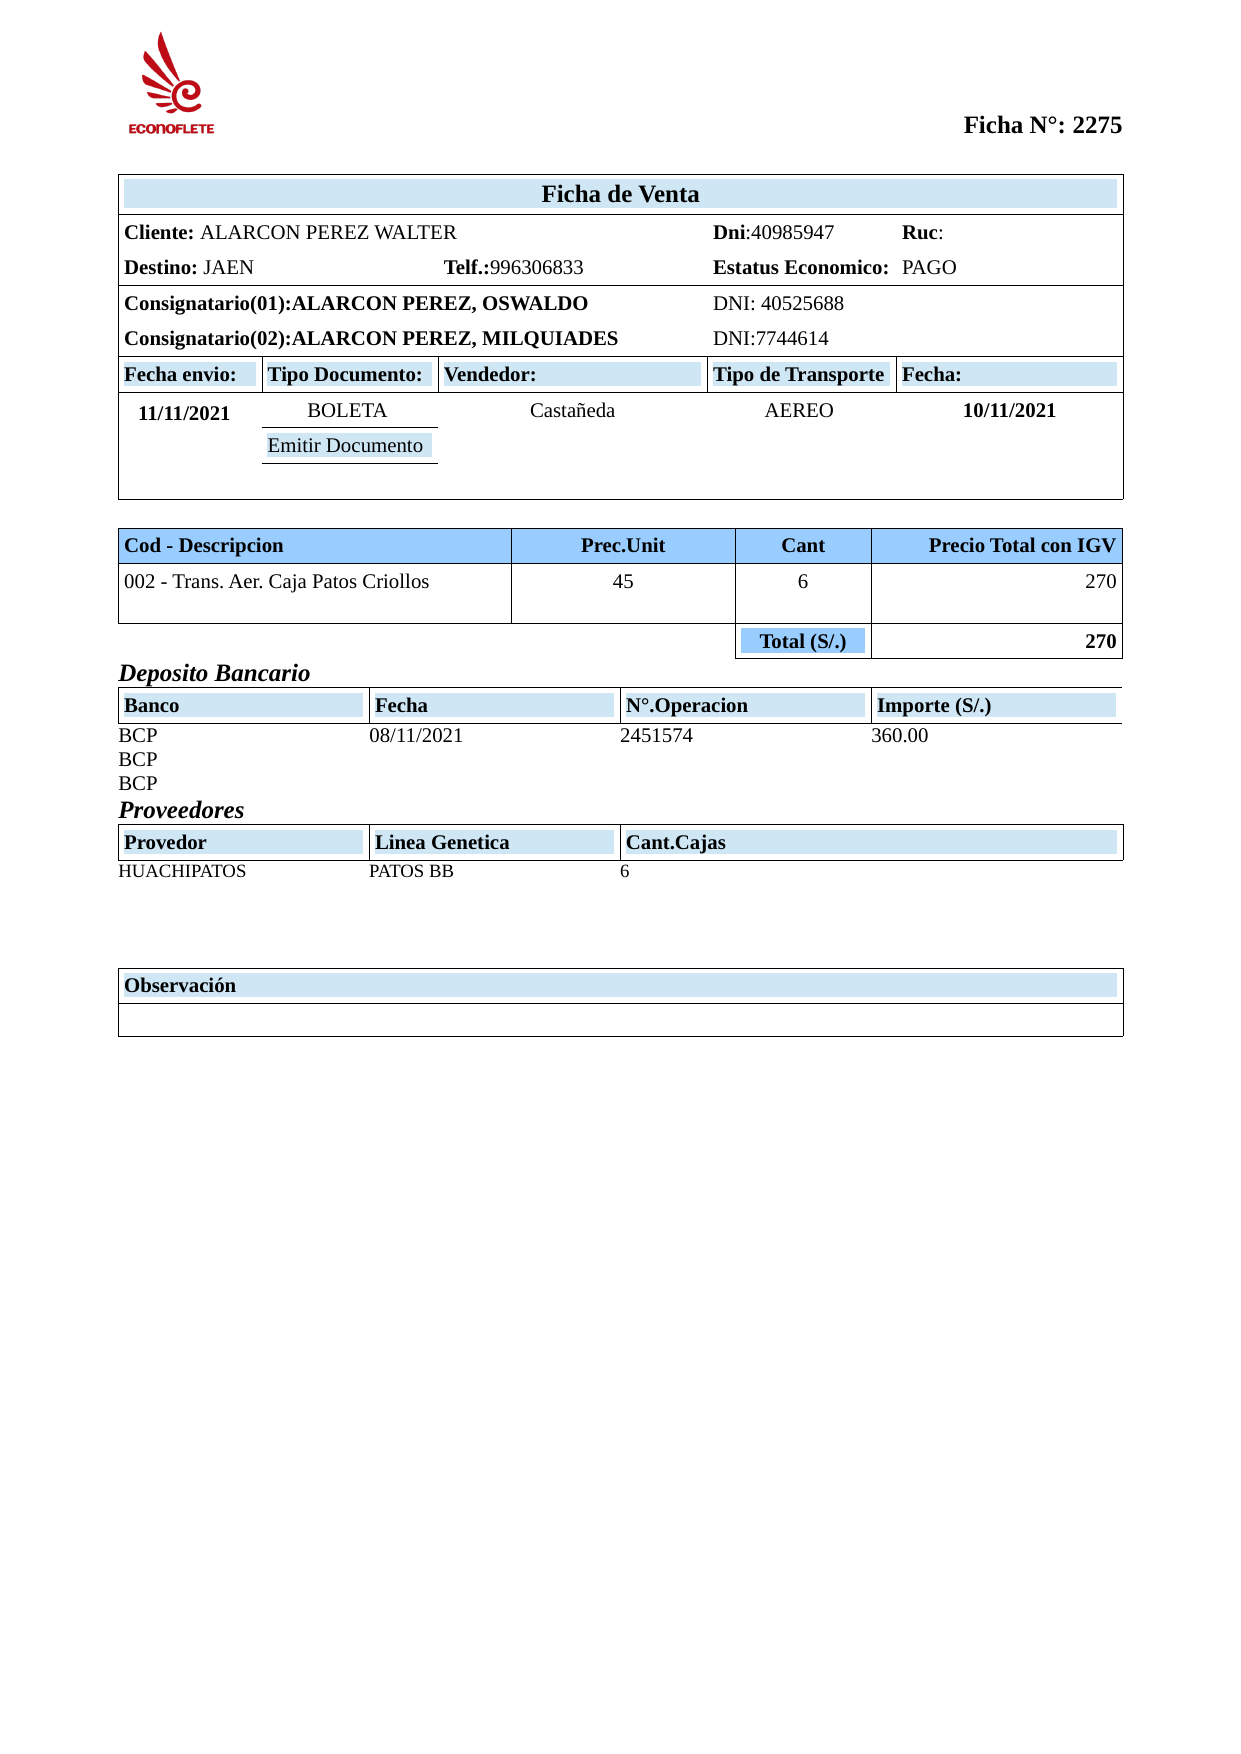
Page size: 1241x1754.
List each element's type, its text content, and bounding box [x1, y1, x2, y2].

table_header Provedor [119, 825, 369, 859]
table_cell [118, 903, 369, 924]
table_cell Fecha envio: [119, 357, 262, 392]
table_cell Emitir Documento [262, 428, 438, 463]
table_header Cod - Descripcion [119, 529, 511, 563]
table_cell [118, 946, 369, 967]
table_cell [620, 924, 1123, 946]
table_cell BCP [118, 747, 369, 771]
table_header Fecha [370, 688, 620, 723]
table_cell Vendedor: [439, 357, 707, 392]
table_cell 11/11/2021 [119, 393, 262, 498]
table_cell [369, 946, 620, 967]
table_cell DNI:7744614 [707, 321, 1123, 356]
table_cell 6 [620, 861, 1123, 881]
table_cell 360.00 [871, 724, 1122, 747]
table_cell [369, 747, 620, 771]
table_cell [620, 771, 871, 795]
table_header Cant [736, 529, 871, 563]
table_cell Dni:40985947 [707, 215, 896, 249]
table_cell BCP [118, 724, 369, 747]
table_cell [620, 747, 871, 771]
table_cell [262, 464, 438, 498]
table_cell Castañeda [438, 393, 707, 498]
table_header Prec.Unit [512, 529, 735, 563]
table_cell Destino: JAEN [119, 249, 438, 285]
table_cell 08/11/2021 [369, 724, 620, 747]
table_cell Tipo Documento: [263, 357, 438, 392]
picture [118, 31, 225, 134]
table_cell [369, 924, 620, 946]
table_cell [620, 881, 1123, 903]
text Deposito Bancario [118, 658, 1122, 687]
table_cell [871, 771, 1122, 795]
table_header Observación [119, 969, 1123, 1003]
table_cell Cliente: ALARCON PEREZ WALTER [119, 215, 707, 249]
text Proveedores [118, 795, 1122, 824]
table_cell [118, 624, 511, 658]
table_cell Estatus Economico: [707, 249, 896, 285]
table_header N°.Operacion [621, 688, 871, 723]
table_header Precio Total con IGV [872, 529, 1122, 563]
table_cell AEREO [707, 393, 896, 498]
table_cell 45 [512, 564, 735, 623]
table_cell [369, 903, 620, 924]
table_cell BOLETA [262, 393, 438, 427]
table_cell [119, 1004, 1123, 1036]
table_header Linea Genetica [370, 825, 620, 859]
table_cell [620, 903, 1123, 924]
table_cell [118, 924, 369, 946]
table_cell 270 [872, 564, 1122, 623]
table_cell 2451574 [620, 724, 871, 747]
table_cell BCP [118, 771, 369, 795]
table_cell Telf.:996306833 [438, 249, 707, 285]
table_cell [369, 881, 620, 903]
table_cell 10/11/2021 [896, 393, 1123, 498]
table_cell Ruc: [896, 215, 1123, 249]
table_header Cant.Cajas [621, 825, 1123, 859]
table_cell Consignatario(01):ALARCON PEREZ, OSWALDO [119, 286, 707, 321]
table_cell Total (S/.) [736, 624, 871, 658]
table_cell 270 [872, 624, 1122, 658]
table_header Importe (S/.) [872, 688, 1122, 723]
table_cell [511, 624, 735, 658]
table_cell PATOS BB [369, 861, 620, 881]
table_cell [871, 747, 1122, 771]
table_cell 6 [736, 564, 871, 623]
table_cell 002 - Trans. Aer. Caja Patos Criollos [119, 564, 511, 623]
table_cell [369, 771, 620, 795]
table_cell HUACHIPATOS [118, 861, 369, 881]
table_header Ficha de Venta [119, 175, 1123, 214]
table_cell PAGO [896, 249, 1123, 285]
table_cell Fecha: [897, 357, 1123, 392]
table_cell [118, 881, 369, 903]
table_cell [620, 946, 1123, 967]
table_cell Consignatario(02):ALARCON PEREZ, MILQUIADES [119, 321, 707, 356]
table_cell DNI: 40525688 [707, 286, 1123, 321]
table_header Banco [119, 688, 369, 723]
table_cell Tipo de Transporte [708, 357, 896, 392]
